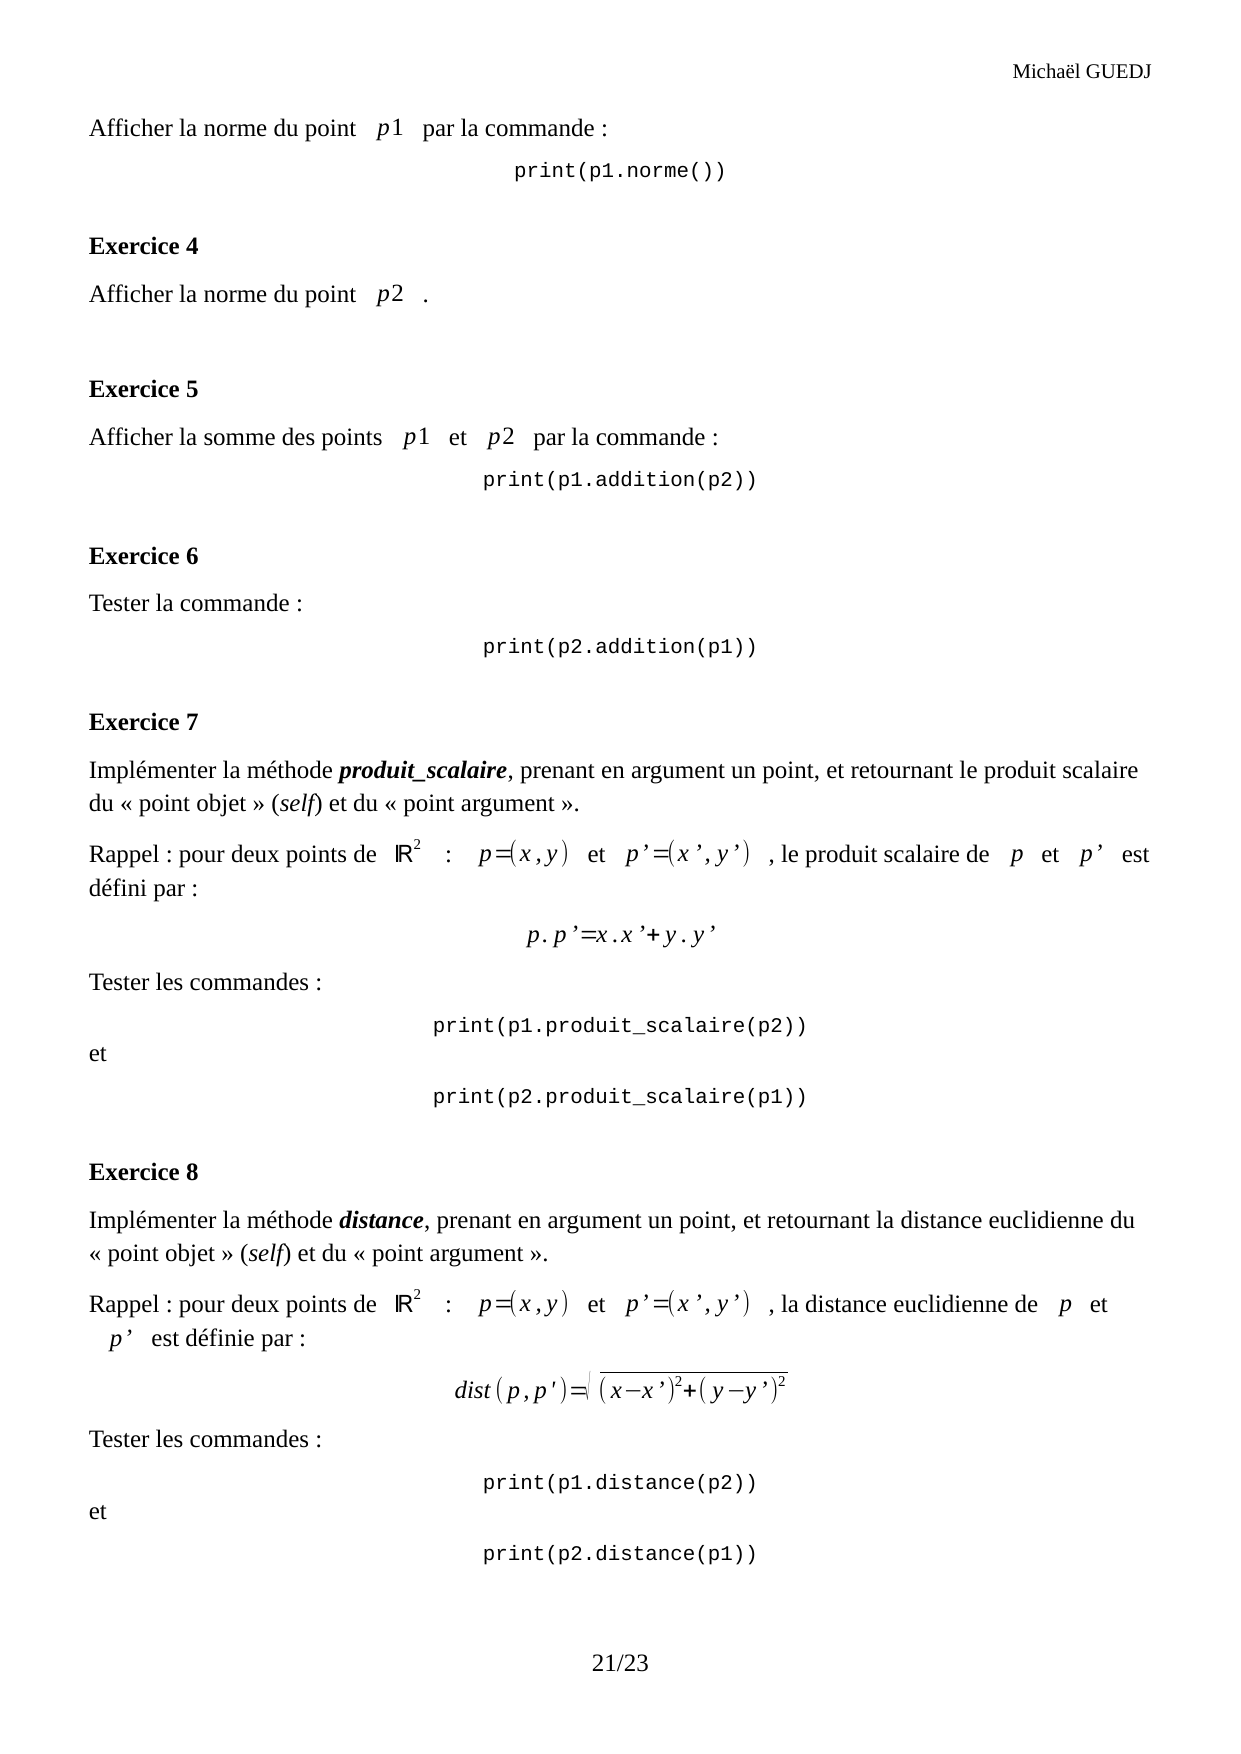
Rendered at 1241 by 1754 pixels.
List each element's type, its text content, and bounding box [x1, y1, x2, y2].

text Afficher la norme du point. [88, 279, 1152, 308]
text et [88, 1496, 1152, 1524]
text print(p1.produit_scalaire(p2)) [88, 1015, 1152, 1038]
text Rappel : pour deux points de : et, le produit scalaire deetest défini par : [88, 835, 1152, 902]
text Afficher la somme des pointsetpar la commande : [88, 422, 1152, 451]
text et [88, 1038, 1152, 1067]
text Exercice 4 [88, 231, 1152, 260]
text Implémenter la méthode distance, prenant en argument un point, et retournant la distance euclidienne du « point objet » (self) et du « point argument ». [88, 1205, 1152, 1267]
text Rappel : pour deux points de : et, la distance euclidienne deetest définie par : [88, 1286, 1152, 1352]
text Exercice 6 [88, 541, 1152, 569]
text print(p1.distance(p2)) [88, 1472, 1152, 1496]
text print(p2.distance(p1)) [88, 1543, 1152, 1567]
text Exercice 7 [88, 707, 1152, 736]
text print(p2.addition(p1)) [88, 636, 1152, 659]
text Tester la commande : [88, 588, 1152, 617]
text print(p1.addition(p2)) [88, 469, 1152, 493]
text Exercice 8 [88, 1157, 1152, 1186]
text Exercice 5 [88, 374, 1152, 403]
text print(p2.produit_scalaire(p1)) [88, 1086, 1152, 1110]
text Afficher la norme du pointpar la commande : [88, 113, 1152, 141]
text print(p1.norme()) [88, 160, 1152, 184]
text Tester les commandes : [88, 967, 1152, 996]
text Tester les commandes : [88, 1424, 1152, 1453]
text Implémenter la méthode produit_scalaire, prenant en argument un point, et retournant le produit scalaire du « point objet » (self) et du « point argument ». [88, 755, 1152, 817]
